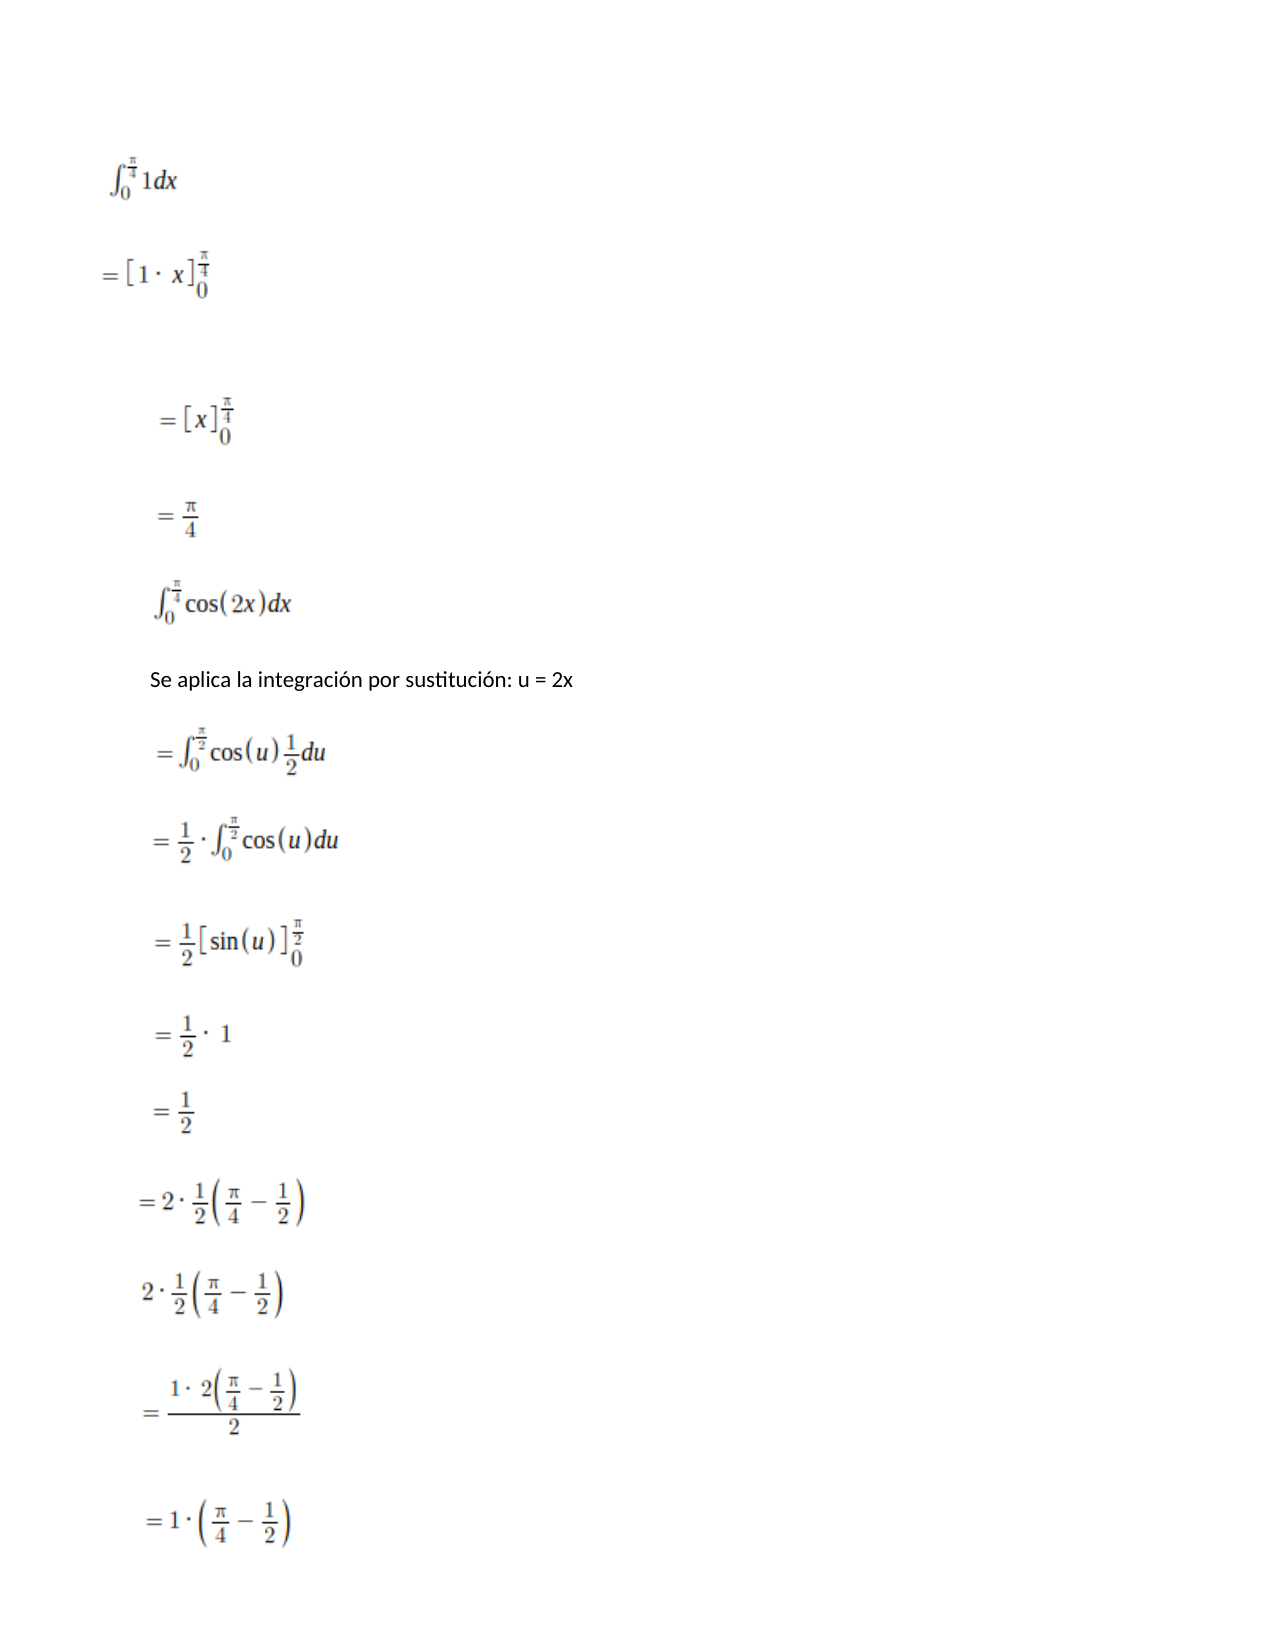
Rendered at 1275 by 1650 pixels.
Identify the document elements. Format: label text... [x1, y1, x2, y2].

picture [136, 1359, 310, 1444]
text Se aplica la integración por sustitución: u = 2x [150, 666, 1125, 694]
picture [150, 803, 350, 877]
picture [101, 151, 202, 210]
picture [153, 489, 219, 547]
picture [96, 234, 222, 310]
picture [147, 1086, 212, 1138]
picture [136, 1170, 311, 1241]
picture [152, 1004, 239, 1068]
picture [140, 1478, 297, 1557]
picture [149, 720, 336, 786]
picture [150, 907, 318, 980]
picture [140, 571, 298, 636]
picture [134, 1262, 291, 1333]
picture [152, 393, 264, 458]
